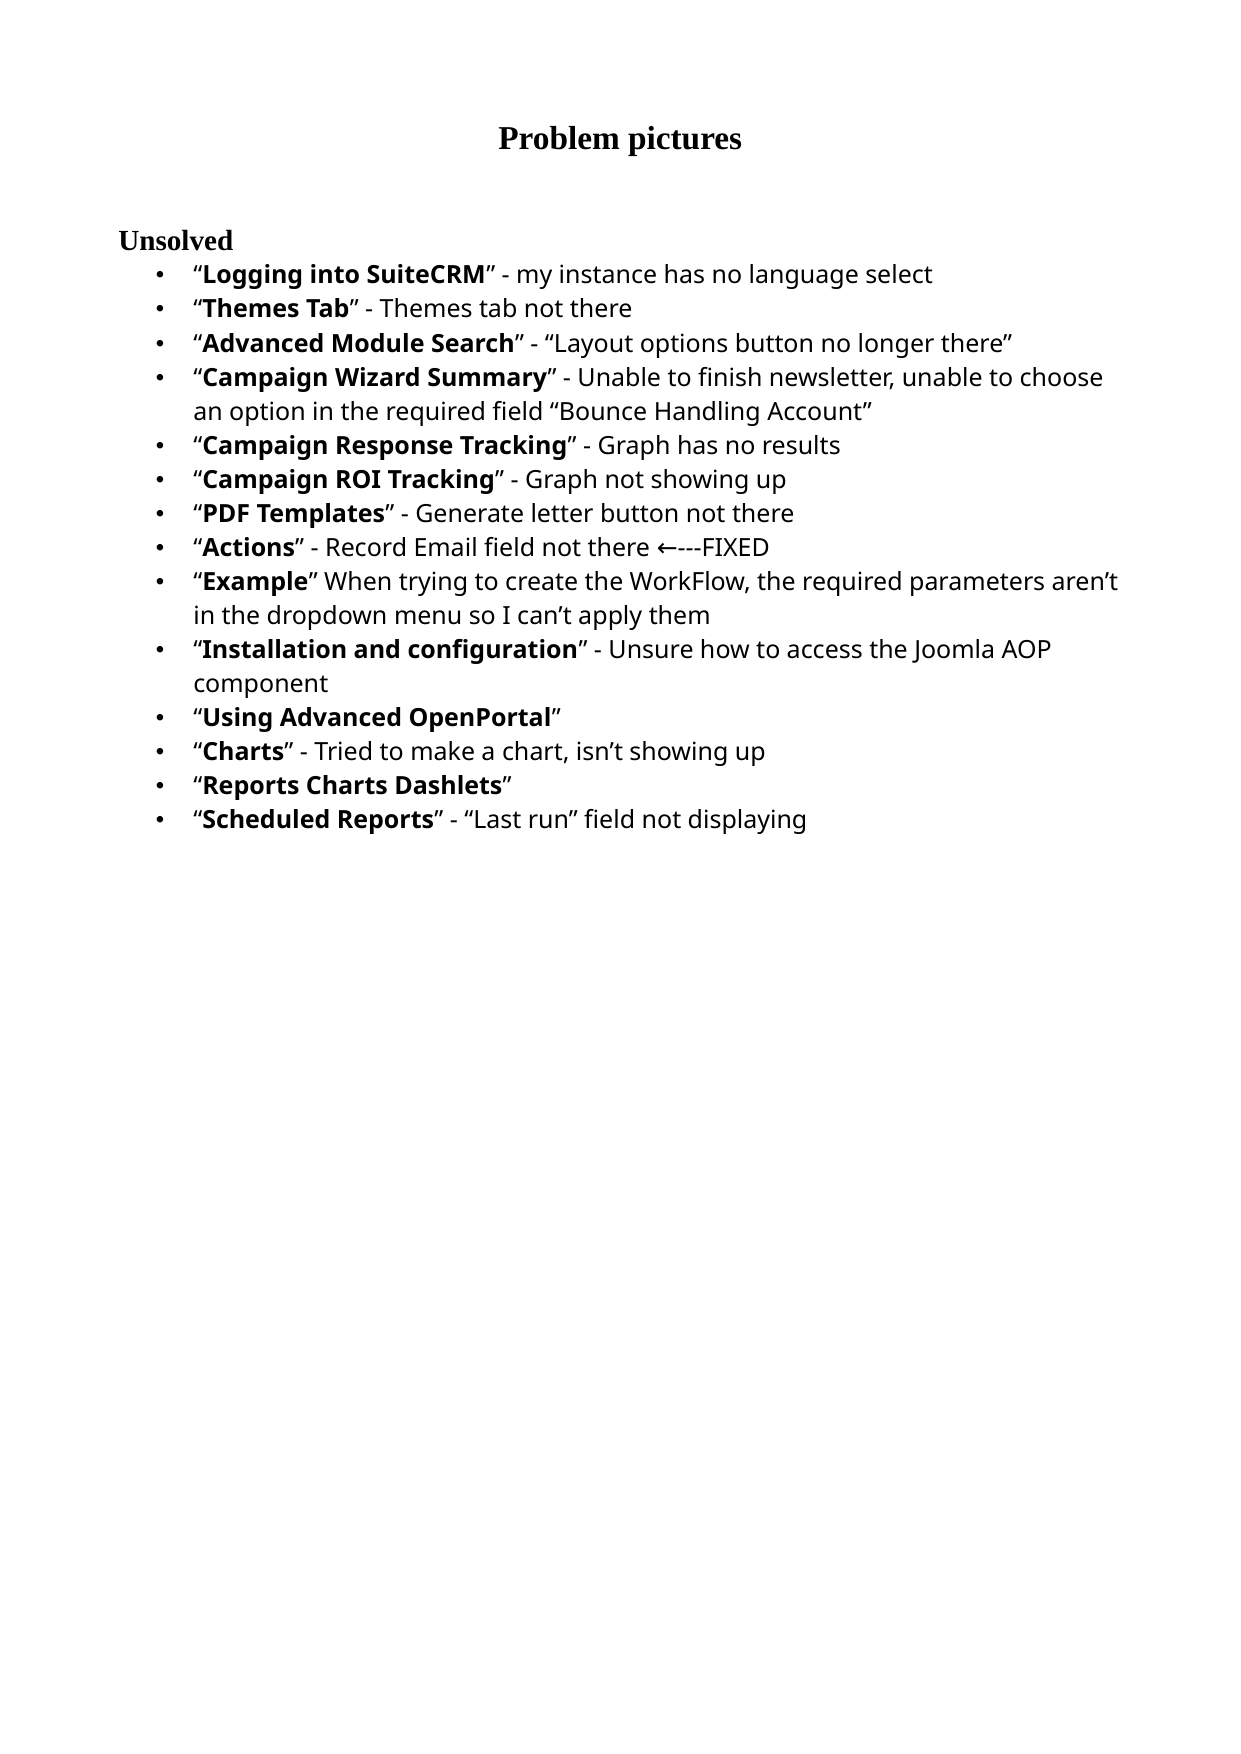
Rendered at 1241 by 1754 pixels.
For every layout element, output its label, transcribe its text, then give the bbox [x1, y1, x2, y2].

text Unsolved [118, 223, 1122, 257]
list “Actions” - Record Email field not there ←---FIXED [156, 529, 1122, 564]
list “PDF Templates” - Generate letter button not there [156, 496, 1122, 529]
list “Reports Charts Dashlets” [156, 768, 1122, 802]
list “Example” When trying to create the WorkFlow, the required parameters aren’t in the dropdown menu so I can’t apply them [156, 564, 1122, 632]
list “Themes Tab” - Themes tab not there [156, 291, 1122, 325]
list “Campaign Response Tracking” - Graph has no results [156, 427, 1122, 461]
list “Campaign ROI Tracking” - Graph not showing up [156, 461, 1122, 496]
list “Campaign Wizard Summary” - Unable to finish newsletter, unable to choose an option in the required field “Bounce Handling Account” [156, 359, 1122, 427]
text Problem pictures [118, 118, 1122, 156]
list “Advanced Module Search” - “Layout options button no longer there” [156, 325, 1122, 359]
list “Using Advanced OpenPortal” [156, 700, 1122, 734]
list “Scheduled Reports” - “Last run” field not displaying [156, 802, 1122, 836]
list “Logging into SuiteCRM” - my instance has no language select [156, 257, 1122, 291]
list “Installation and configuration” - Unsure how to access the Joomla AOP component [156, 632, 1122, 700]
list “Charts” - Tried to make a chart, isn’t showing up [156, 734, 1122, 768]
